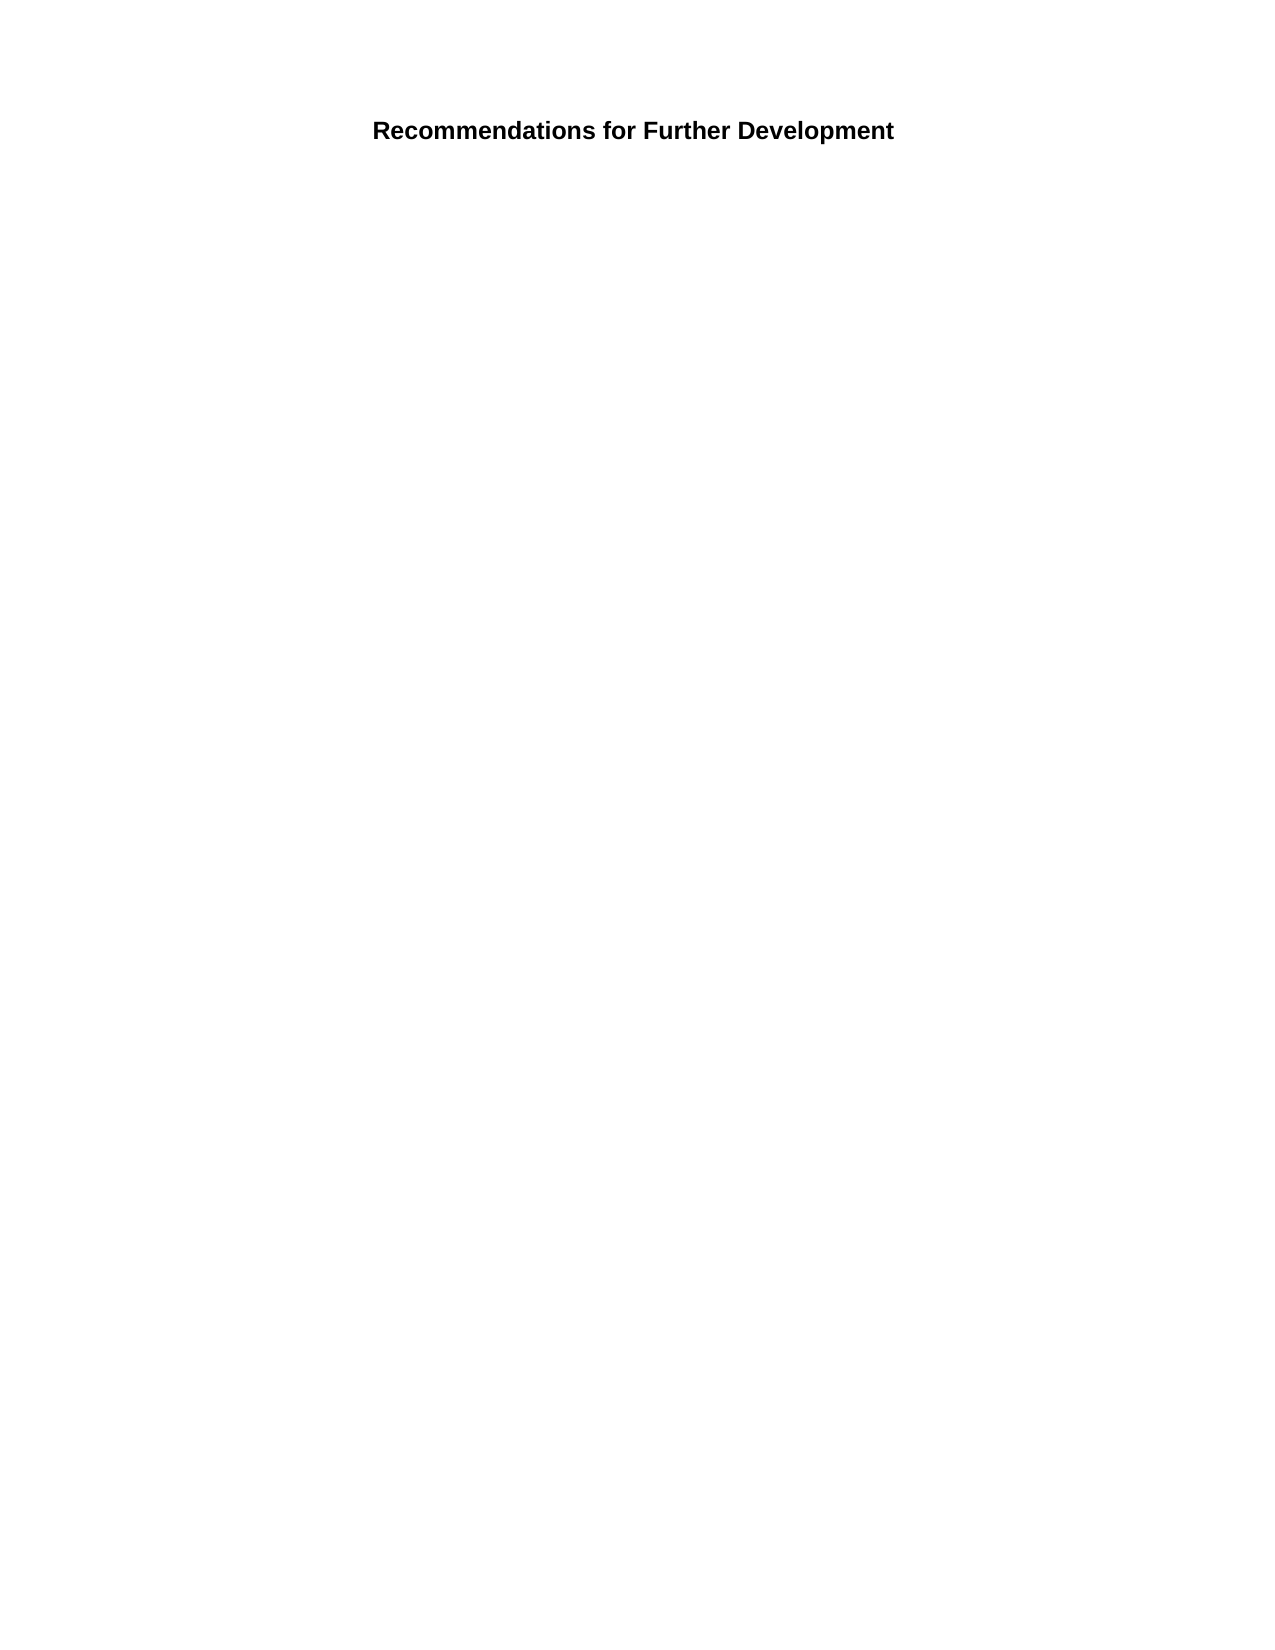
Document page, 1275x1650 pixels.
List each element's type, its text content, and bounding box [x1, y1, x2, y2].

text Recommendations for Further Development [119, 116, 1148, 144]
